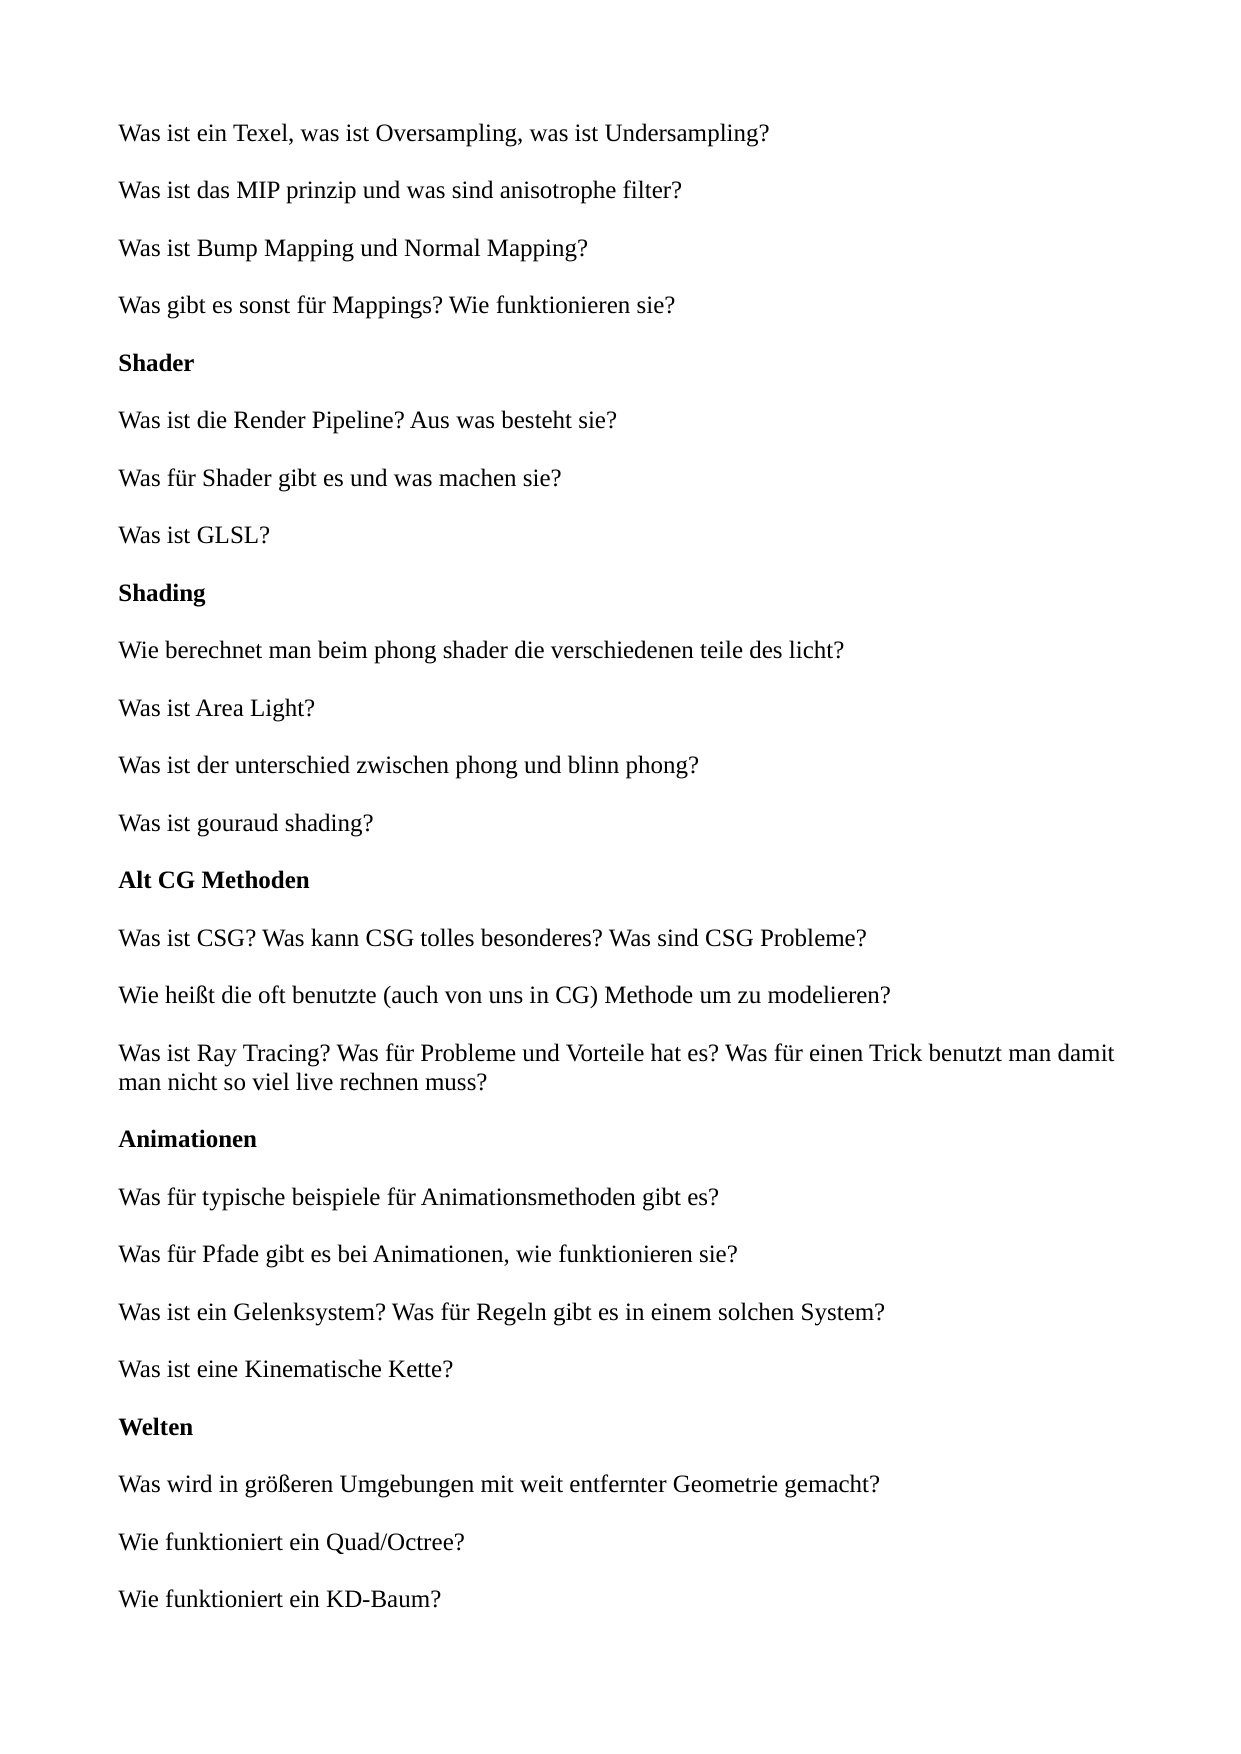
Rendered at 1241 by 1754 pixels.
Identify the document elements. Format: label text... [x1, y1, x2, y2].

text Was wird in größeren Umgebungen mit weit entfernter Geometrie gemacht? [118, 1469, 1122, 1498]
text Was ist die Render Pipeline? Aus was besteht sie? [118, 406, 1122, 434]
text Animationen [118, 1124, 1122, 1153]
text Shader [118, 348, 1122, 377]
text Wie funktioniert ein Quad/Octree? [118, 1527, 1122, 1556]
text Was ist Ray Tracing? Was für Probleme und Vorteile hat es? Was für einen Trick benutzt man damit man nicht so viel live rechnen muss? [118, 1038, 1122, 1096]
text Was ist ein Texel, was ist Oversampling, was ist Undersampling? [118, 118, 1122, 147]
text Was ist gouraud shading? [118, 808, 1122, 837]
text Was ist CSG? Was kann CSG tolles besonderes? Was sind CSG Probleme? [118, 923, 1122, 952]
text Wie heißt die oft benutzte (auch von uns in CG) Methode um zu modelieren? [118, 981, 1122, 1009]
text Was ist Area Light? [118, 693, 1122, 722]
text Was ist ein Gelenksystem? Was für Regeln gibt es in einem solchen System? [118, 1297, 1122, 1326]
text Wie funktioniert ein KD-Baum? [118, 1584, 1122, 1613]
text Was für Pfade gibt es bei Animationen, wie funktionieren sie? [118, 1239, 1122, 1268]
text Was ist eine Kinematische Kette? [118, 1354, 1122, 1383]
text Was für Shader gibt es und was machen sie? [118, 463, 1122, 492]
text Was ist GLSL? [118, 521, 1122, 549]
text Was ist Bump Mapping und Normal Mapping? [118, 233, 1122, 262]
text Was ist das MIP prinzip und was sind anisotrophe filter? [118, 176, 1122, 204]
text Alt CG Methoden [118, 866, 1122, 894]
text Was gibt es sonst für Mappings? Wie funktionieren sie? [118, 291, 1122, 319]
text Was für typische beispiele für Animationsmethoden gibt es? [118, 1182, 1122, 1211]
text Welten [118, 1412, 1122, 1441]
text Shading [118, 578, 1122, 607]
text Was ist der unterschied zwischen phong und blinn phong? [118, 751, 1122, 779]
text Wie berechnet man beim phong shader die verschiedenen teile des licht? [118, 636, 1122, 664]
